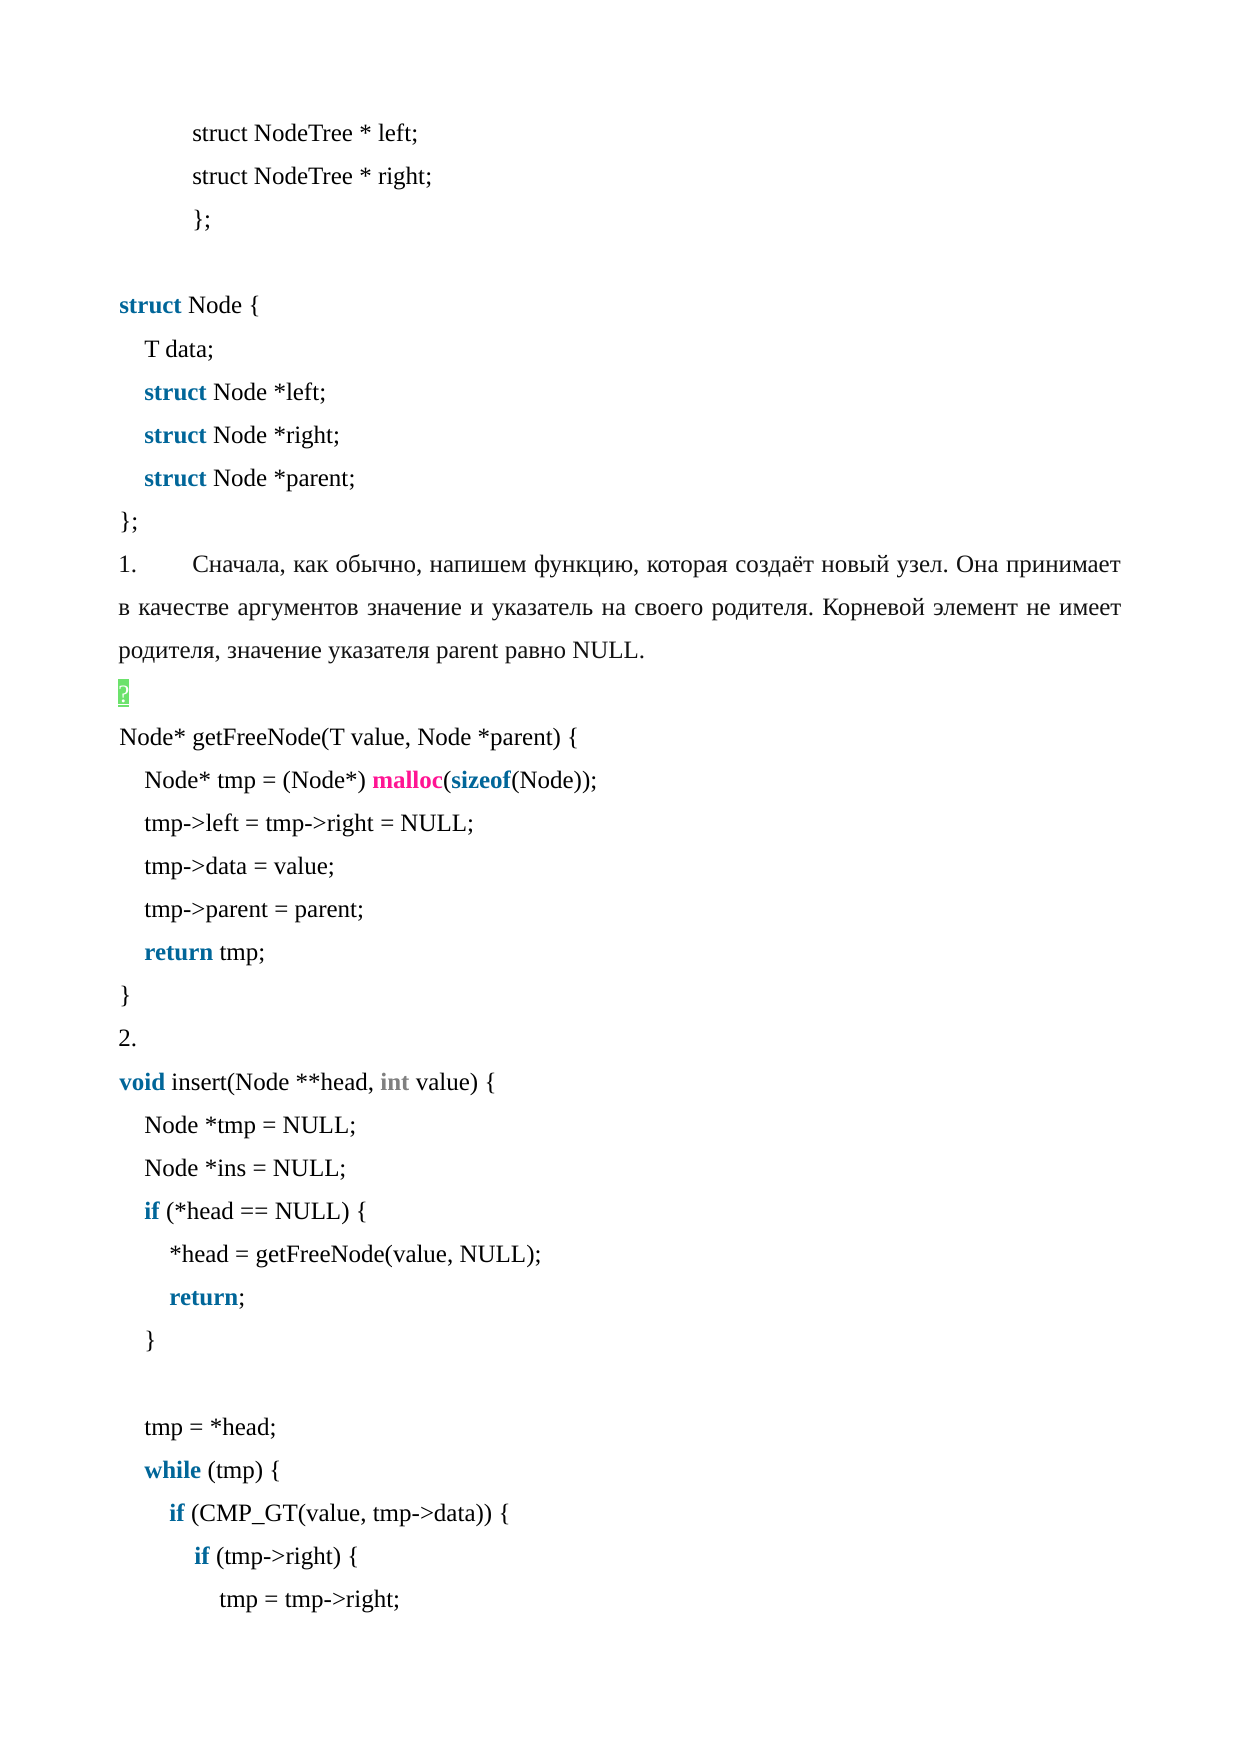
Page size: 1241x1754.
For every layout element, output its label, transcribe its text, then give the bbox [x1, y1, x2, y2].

table_header Node* getFreeNode(T value, Node *parent) { Node* tmp = (Node*) malloc(sizeof(Node)); tmp->left = tmp->right = NULL; tmp->data = value; tmp->parent = parent; return tmp; } [118, 722, 751, 1023]
table_header struct Node { T data; struct Node *left; struct Node *right; struct Node *parent; }; [118, 291, 459, 549]
list Сначала, как обычно, напишем функцию, которая создаёт новый узел. Она принимает в качестве аргументов значение и указатель на своего родителя. Корневой элемент не имеет родителя, значение указателя parent равно NULL. [118, 549, 1122, 664]
text }; [118, 204, 1122, 233]
table_header void insert(Node **head, int value) { Node *tmp = NULL; Node *ins = NULL; if (*head == NULL) { *head = getFreeNode(value, NULL); return; } tmp = *head; while (tmp) { if (CMP_GT(value, tmp->data)) { if (tmp->right) { tmp = tmp->right; [118, 1067, 882, 1627]
text struct NodeTree * right; [118, 161, 1122, 190]
text struct NodeTree * left; [118, 118, 1122, 147]
text ? [118, 679, 1122, 707]
